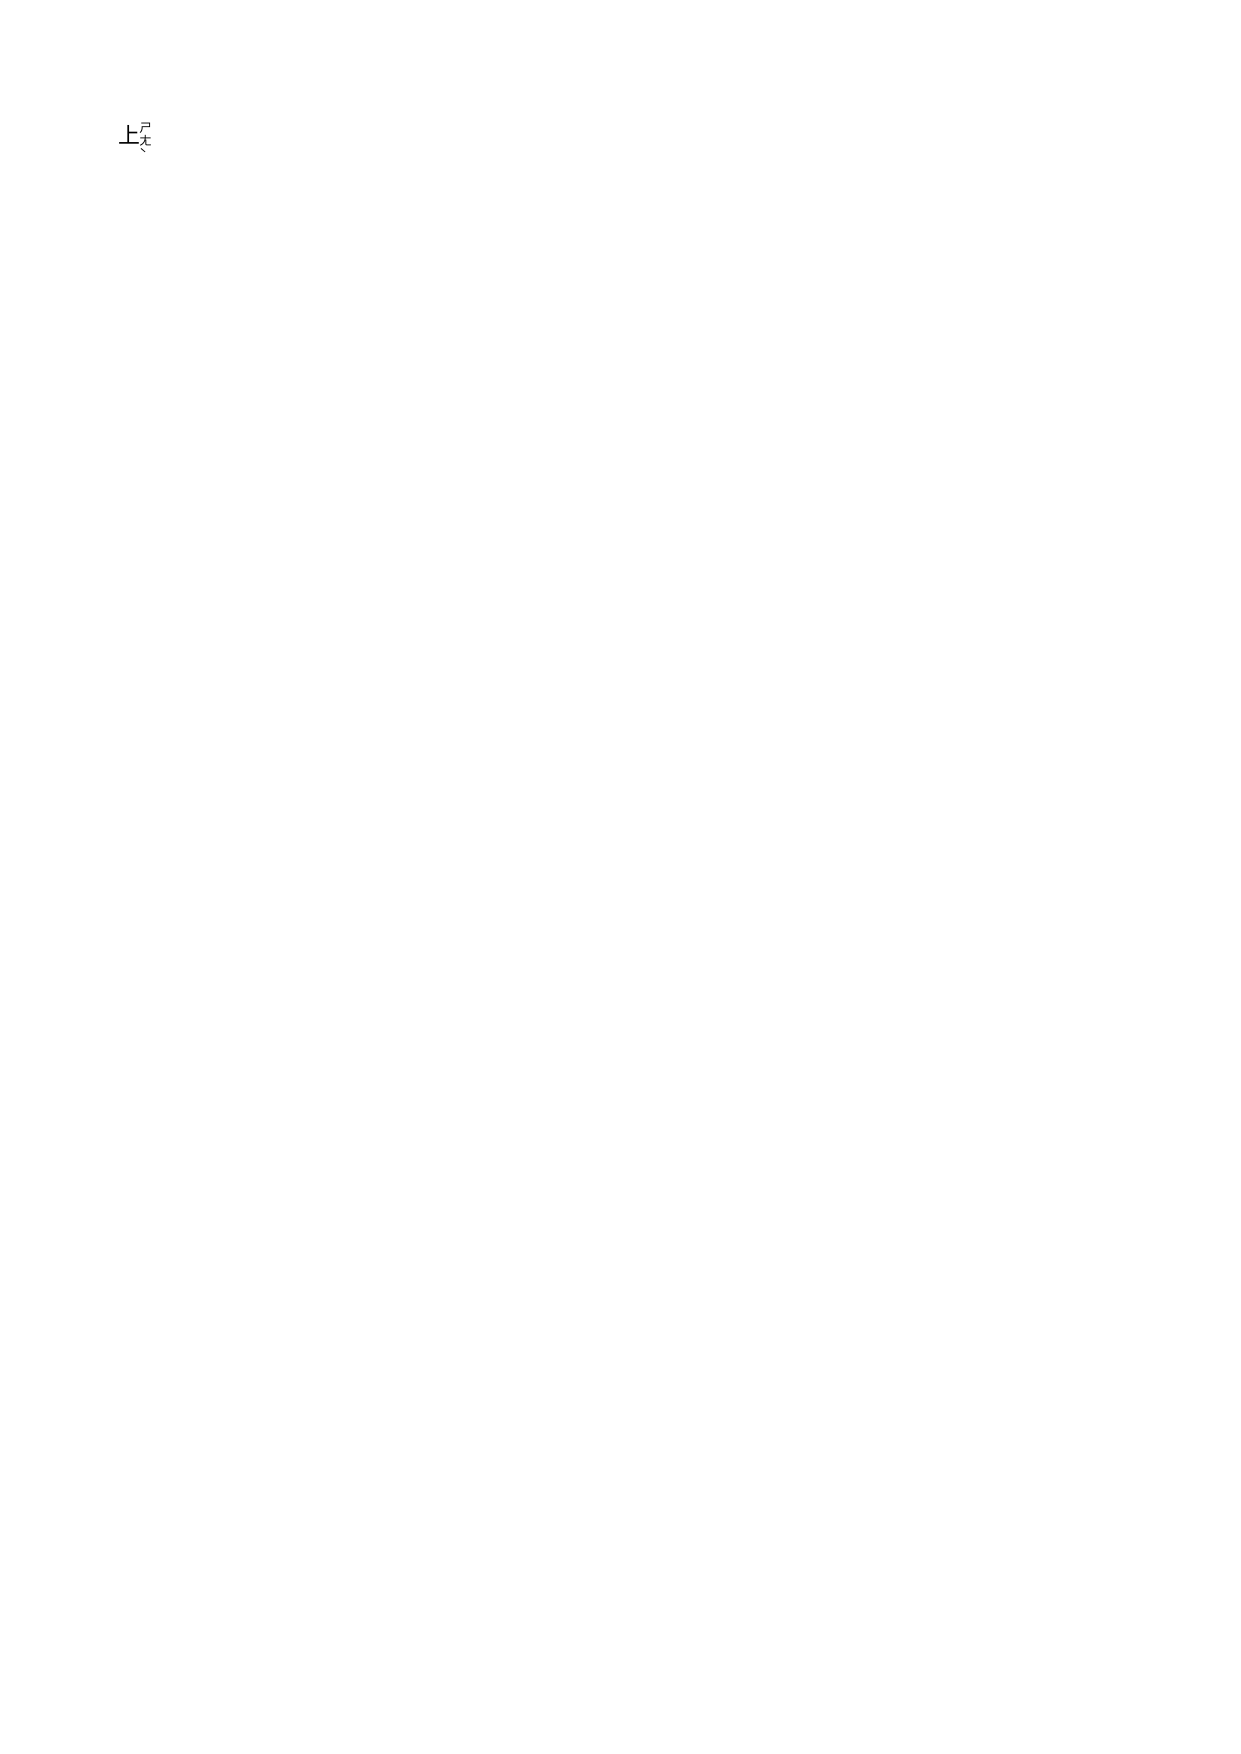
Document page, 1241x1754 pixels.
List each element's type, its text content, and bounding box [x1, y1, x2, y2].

text 上ㄕㄤˋ [118, 118, 1122, 150]
